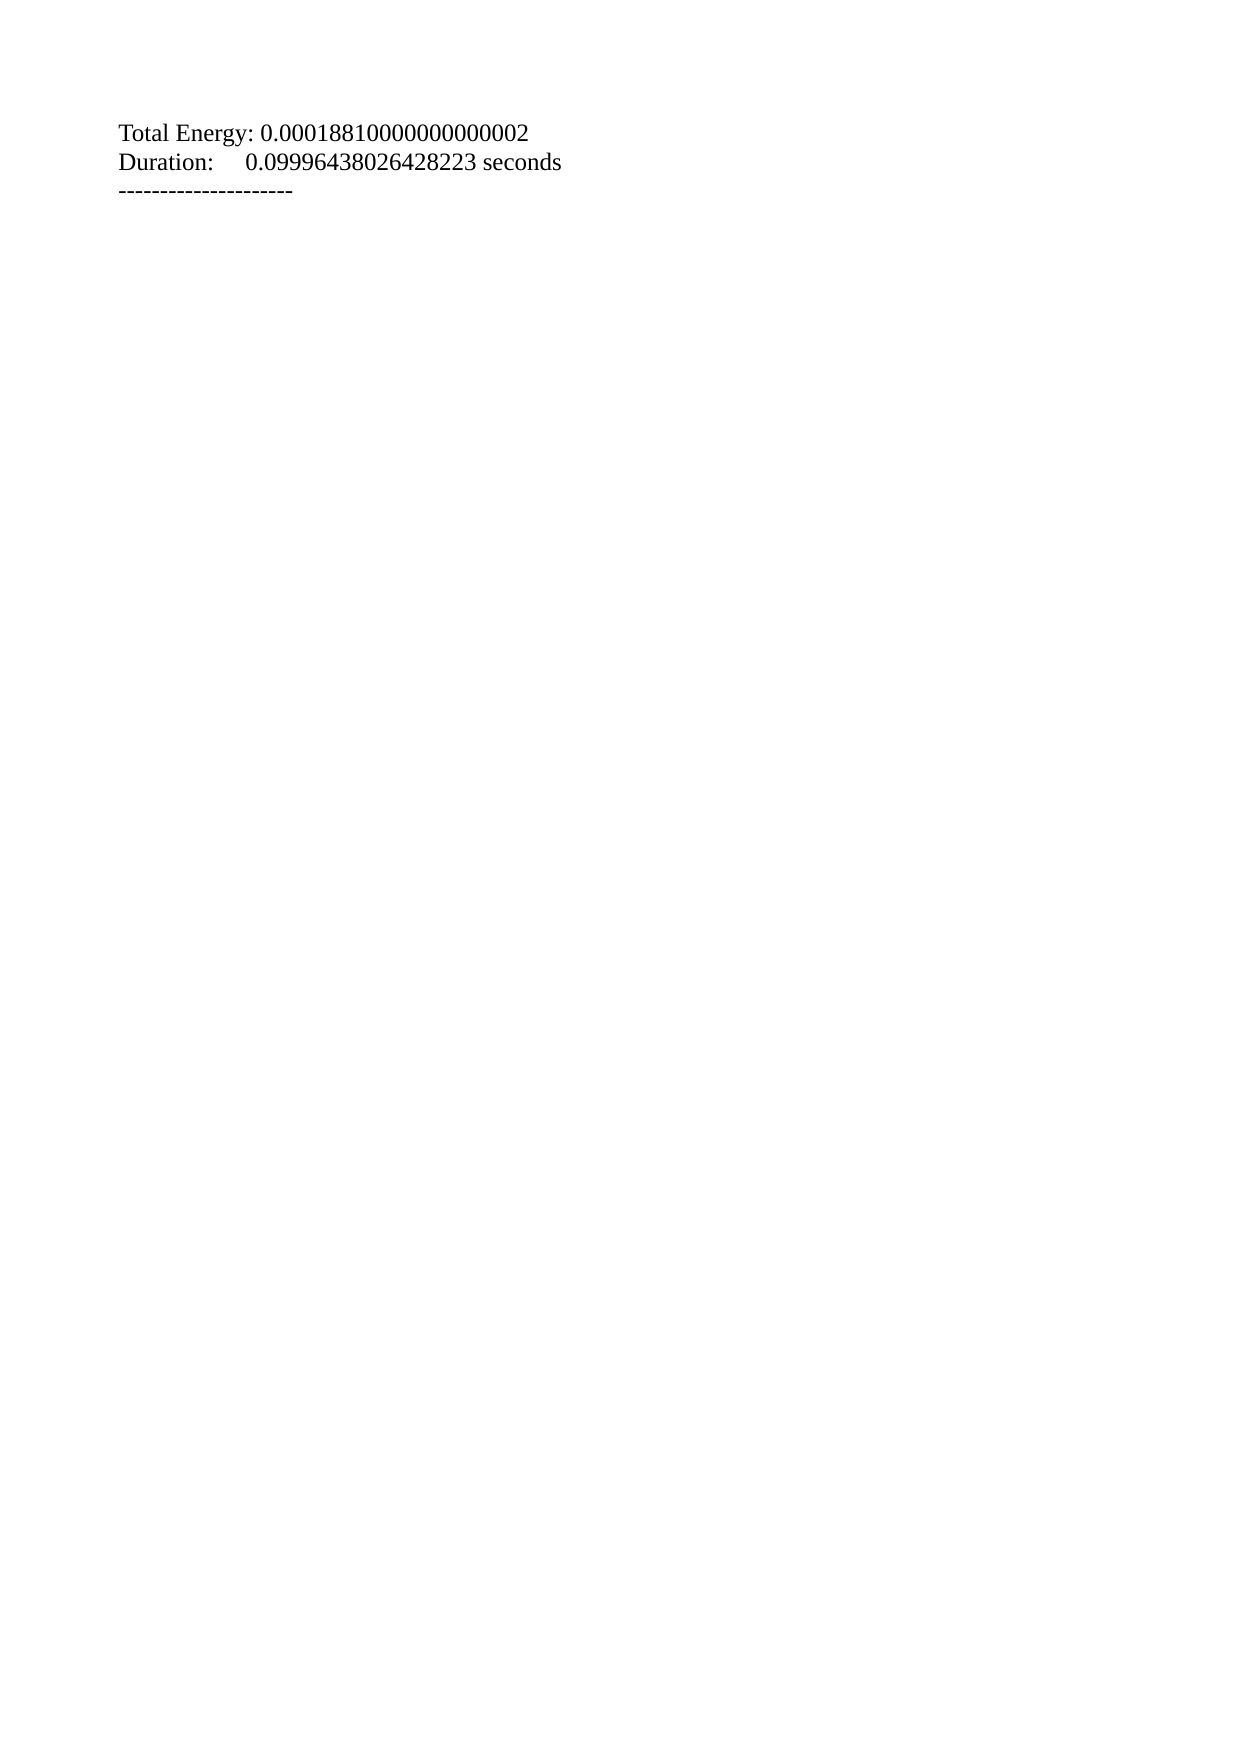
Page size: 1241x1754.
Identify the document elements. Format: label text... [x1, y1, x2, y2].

text Duration: 0.09996438026428223 seconds [118, 147, 1122, 176]
text Total Energy: 0.00018810000000000002 [118, 118, 1122, 147]
text --------------------- [118, 176, 1122, 204]
